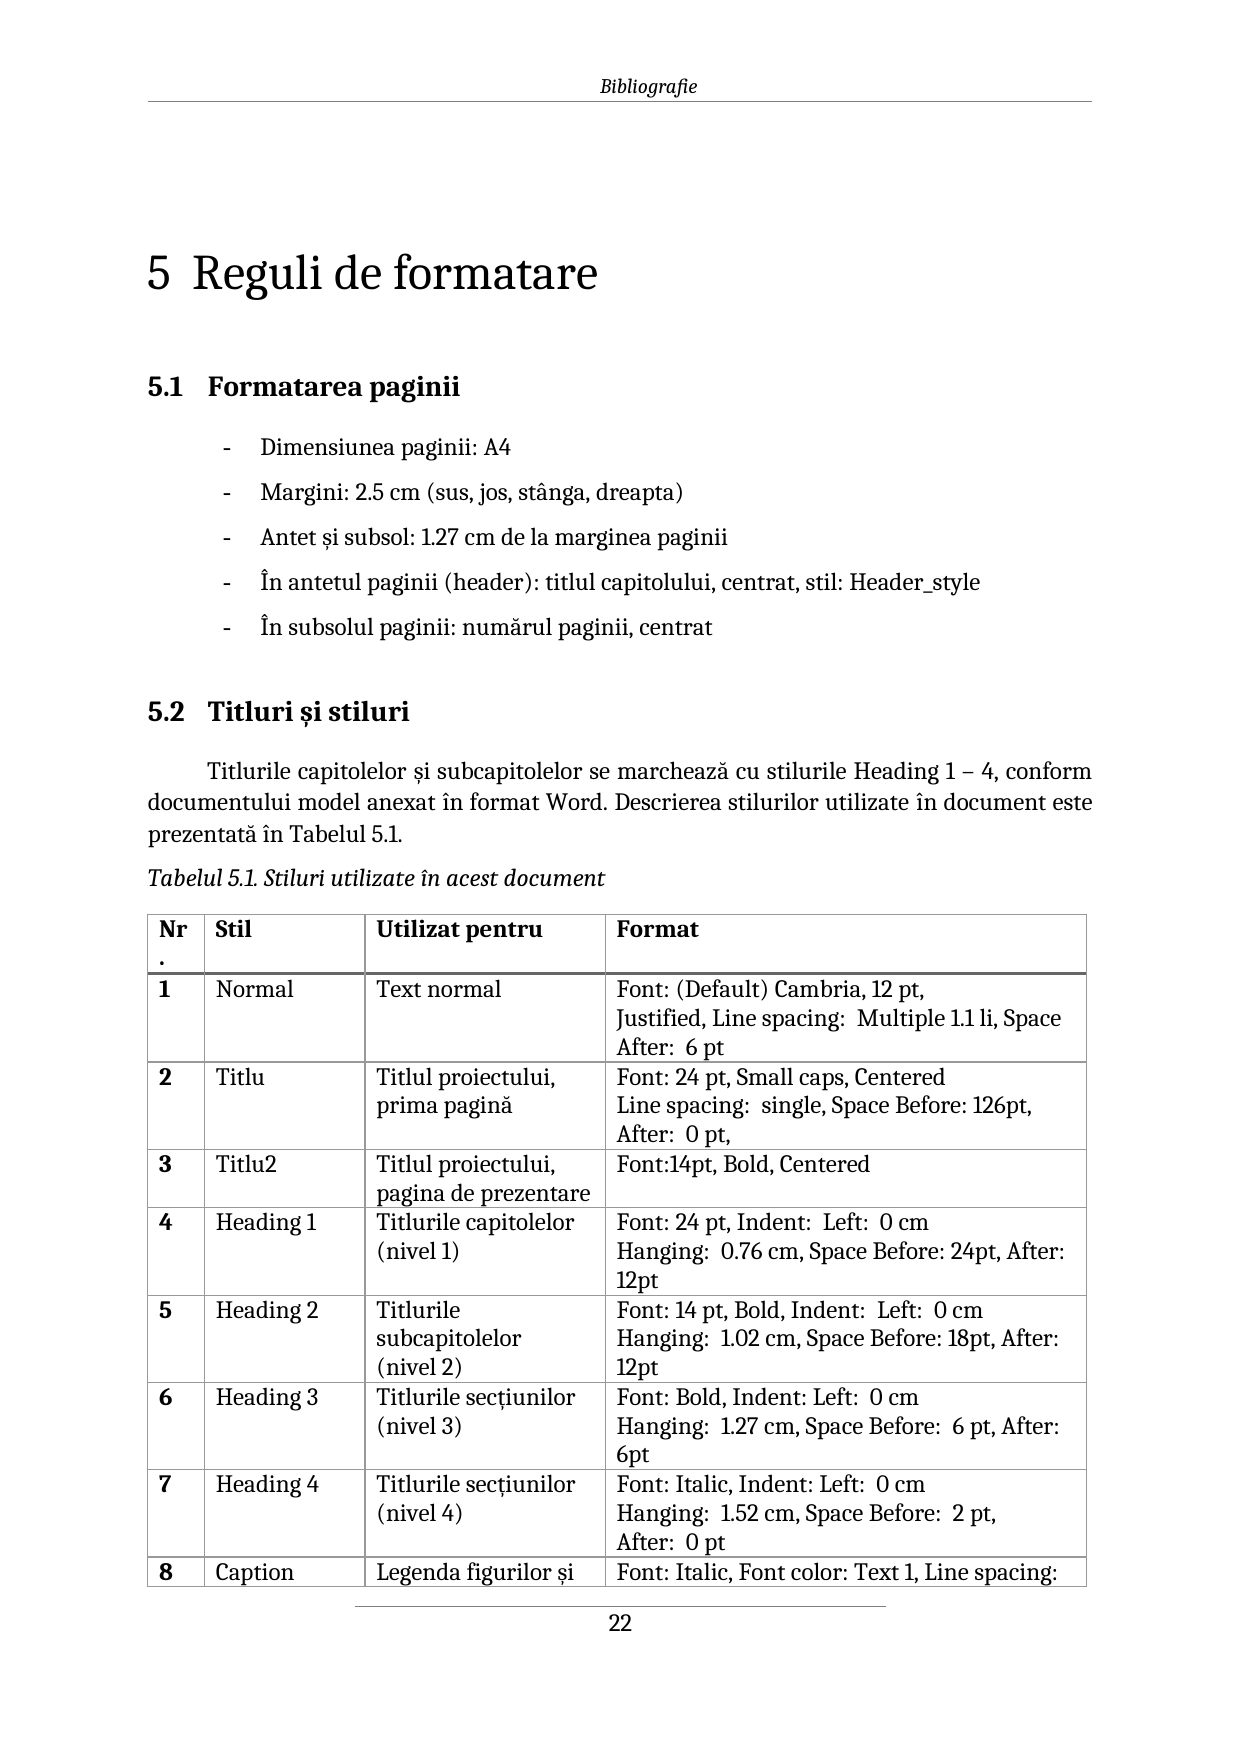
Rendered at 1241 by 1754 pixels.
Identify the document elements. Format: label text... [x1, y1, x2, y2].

table_cell Titlurile secțiunilor (nivel 4) [366, 1470, 605, 1556]
table_header Stil [205, 915, 364, 972]
subtitle Titluri și stiluri [148, 695, 1092, 728]
table_cell 8 [148, 1558, 204, 1586]
table_cell Titlurile secțiunilor (nivel 3) [366, 1383, 605, 1469]
table_cell Titlurile capitolelor (nivel 1) [366, 1208, 605, 1294]
table_cell Normal [205, 975, 364, 1061]
list Dimensiunea paginii: A4 [223, 432, 1092, 462]
table_cell Text normal [366, 975, 605, 1061]
table_cell 7 [148, 1470, 204, 1556]
list Antet și subsol: 1.27 cm de la marginea paginii [223, 522, 1092, 552]
table_cell Titlul proiectului, prima pagină [366, 1063, 605, 1149]
table_cell Heading 2 [205, 1296, 364, 1382]
table_cell Font: 24 pt, Small caps, Centered Line spacing: single, Space Before: 126pt, After: 0 pt, [606, 1063, 1086, 1149]
table_cell Font: Bold, Indent: Left: 0 cm Hanging: 1.27 cm, Space Before: 6 pt, After: 6pt [606, 1383, 1086, 1469]
table_cell Heading 1 [205, 1208, 364, 1294]
table_cell Titlul proiectului, pagina de prezentare [366, 1150, 605, 1207]
list Margini: 2.5 cm (sus, jos, stânga, dreapta) [223, 477, 1092, 507]
table_cell Titlu2 [205, 1150, 364, 1207]
table_cell 1 [148, 975, 204, 1061]
text Tabelul 5.1. Stiluri utilizate în acest document [148, 864, 1092, 893]
table_cell 5 [148, 1296, 204, 1382]
table_cell 2 [148, 1063, 204, 1149]
list În subsolul paginii: numărul paginii, centrat [223, 612, 1092, 642]
table_cell Font: 14 pt, Bold, Indent: Left: 0 cm Hanging: 1.02 cm, Space Before: 18pt, After: 12pt [606, 1296, 1086, 1382]
table_cell Caption [205, 1558, 364, 1586]
table_cell Legenda figurilor și [366, 1558, 605, 1586]
table_cell Heading 4 [205, 1470, 364, 1556]
table_cell Titlurile subcapitolelor (nivel 2) [366, 1296, 605, 1382]
table_cell 6 [148, 1383, 204, 1469]
text Titlurile capitolelor și subcapitolelor se marchează cu stilurile Heading 1 – 4, conform documentului model anexat în format Word. Descrierea stilurilor utilizate în document este prezentată în Tabelul 5 .1. [148, 757, 1092, 849]
table_header Nr. [148, 915, 204, 972]
list În antetul paginii (header): titlul capitolului, centrat, stil: Header_style [223, 567, 1092, 597]
table_header Format [606, 915, 1086, 972]
subtitle Formatarea paginii [148, 371, 1092, 404]
table_header Utilizat pentru [366, 915, 605, 972]
subtitle Reguli de formatare [148, 245, 1092, 302]
table_cell Heading 3 [205, 1383, 364, 1469]
table_cell 4 [148, 1208, 204, 1294]
table_cell Titlu [205, 1063, 364, 1149]
table_cell Font: 24 pt, Indent: Left: 0 cm Hanging: 0.76 cm, Space Before: 24pt, After: 12pt [606, 1208, 1086, 1294]
table_cell 3 [148, 1150, 204, 1207]
table_cell Font: Italic, Indent: Left: 0 cm Hanging: 1.52 cm, Space Before: 2 pt, After: 0 pt [606, 1470, 1086, 1556]
table_cell Font: (Default) Cambria, 12 pt, Justified, Line spacing: Multiple 1.1 li, Space After: 6 pt [606, 975, 1086, 1061]
table_cell Font:14pt, Bold, Centered [606, 1150, 1086, 1207]
table_cell Font: Italic, Font color: Text 1, Line spacing: [606, 1558, 1086, 1586]
